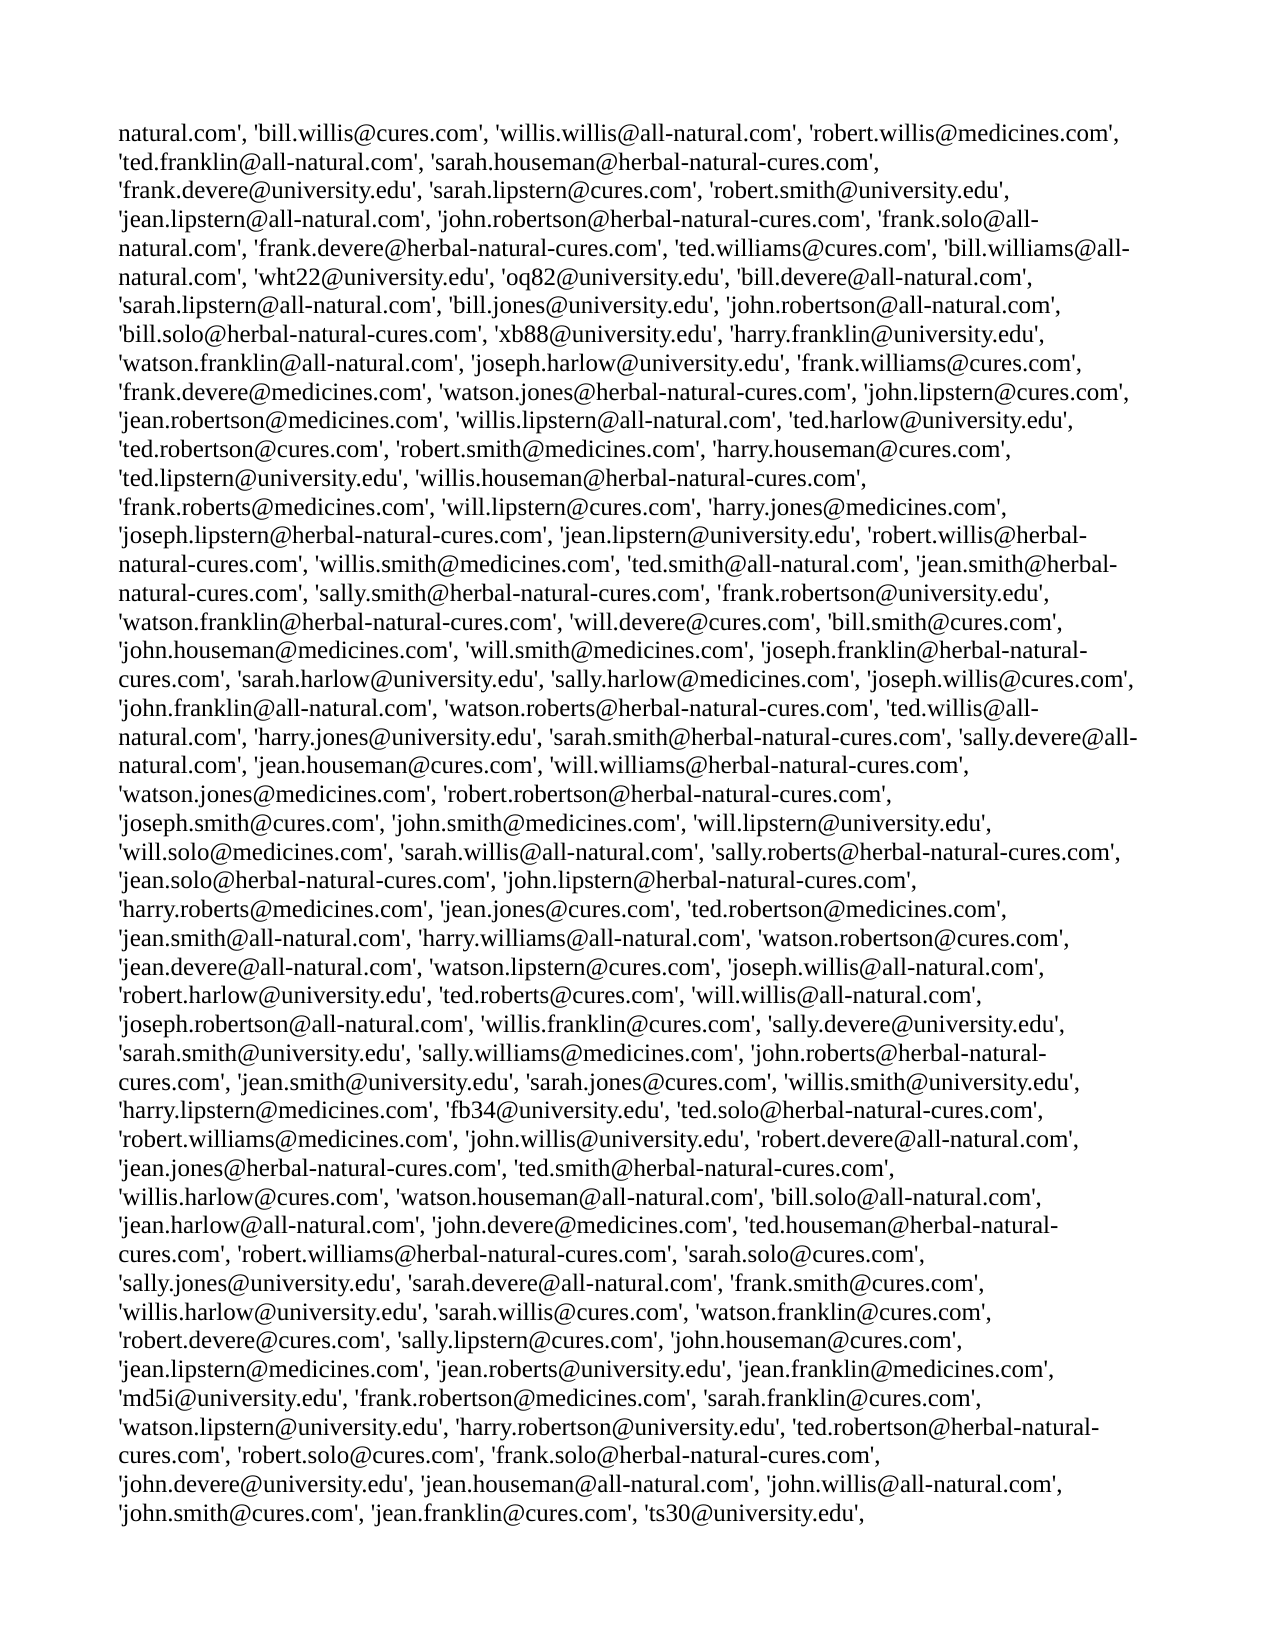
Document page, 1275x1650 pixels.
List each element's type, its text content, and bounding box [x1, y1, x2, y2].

text natural.com', 'bill.willis@cures.com', 'willis.willis@all-natural.com', 'robert.willis@medicines.com', 'ted.franklin@all-natural.com', 'sarah.houseman@herbal-natural-cures.com', 'frank.devere@university.edu', 'sarah.lipstern@cures.com', 'robert.smith@university.edu', 'jean.lipstern@all-natural.com', 'john.robertson@herbal-natural-cures.com', 'frank.solo@all-natural.com', 'frank.devere@herbal-natural-cures.com', 'ted.williams@cures.com', 'bill.williams@all-natural.com', 'wht22@university.edu', 'oq82@university.edu', 'bill.devere@all-natural.com', 'sarah.lipstern@all-natural.com', 'bill.jones@university.edu', 'john.robertson@all-natural.com', 'bill.solo@herbal-natural-cures.com', 'xb88@university.edu', 'harry.franklin@university.edu', 'watson.franklin@all-natural.com', 'joseph.harlow@university.edu', 'frank.williams@cures.com', 'frank.devere@medicines.com', 'watson.jones@herbal-natural-cures.com', 'john.lipstern@cures.com', 'jean.robertson@medicines.com', 'willis.lipstern@all-natural.com', 'ted.harlow@university.edu', 'ted.robertson@cures.com', 'robert.smith@medicines.com', 'harry.houseman@cures.com', 'ted.lipstern@university.edu', 'willis.houseman@herbal-natural-cures.com', 'frank.roberts@medicines.com', 'will.lipstern@cures.com', 'harry.jones@medicines.com', 'joseph.lipstern@herbal-natural-cures.com', 'jean.lipstern@university.edu', 'robert.willis@herbal-natural-cures.com', 'willis.smith@medicines.com', 'ted.smith@all-natural.com', 'jean.smith@herbal-natural-cures.com', 'sally.smith@herbal-natural-cures.com', 'frank.robertson@university.edu', 'watson.franklin@herbal-natural-cures.com', 'will.devere@cures.com', 'bill.smith@cures.com', 'john.houseman@medicines.com', 'will.smith@medicines.com', 'joseph.franklin@herbal-natural-cures.com', 'sarah.harlow@university.edu', 'sally.harlow@medicines.com', 'joseph.willis@cures.com', 'john.franklin@all-natural.com', 'watson.roberts@herbal-natural-cures.com', 'ted.willis@all-natural.com', 'harry.jones@university.edu', 'sarah.smith@herbal-natural-cures.com', 'sally.devere@all-natural.com', 'jean.houseman@cures.com', 'will.williams@herbal-natural-cures.com', 'watson.jones@medicines.com', 'robert.robertson@herbal-natural-cures.com', 'joseph.smith@cures.com', 'john.smith@medicines.com', 'will.lipstern@university.edu', 'will.solo@medicines.com', 'sarah.willis@all-natural.com', 'sally.roberts@herbal-natural-cures.com', 'jean.solo@herbal-natural-cures.com', 'john.lipstern@herbal-natural-cures.com', 'harry.roberts@medicines.com', 'jean.jones@cures.com', 'ted.robertson@medicines.com', 'jean.smith@all-natural.com', 'harry.williams@all-natural.com', 'watson.robertson@cures.com', 'jean.devere@all-natural.com', 'watson.lipstern@cures.com', 'joseph.willis@all-natural.com', 'robert.harlow@university.edu', 'ted.roberts@cures.com', 'will.willis@all-natural.com', 'joseph.robertson@all-natural.com', 'willis.franklin@cures.com', 'sally.devere@university.edu', 'sarah.smith@university.edu', 'sally.williams@medicines.com', 'john.roberts@herbal-natural-cures.com', 'jean.smith@university.edu', 'sarah.jones@cures.com', 'willis.smith@university.edu', 'harry.lipstern@medicines.com', 'fb34@university.edu', 'ted.solo@herbal-natural-cures.com', 'robert.williams@medicines.com', 'john.willis@university.edu', 'robert.devere@all-natural.com', 'jean.jones@herbal-natural-cures.com', 'ted.smith@herbal-natural-cures.com', 'willis.harlow@cures.com', 'watson.houseman@all-natural.com', 'bill.solo@all-natural.com', 'jean.harlow@all-natural.com', 'john.devere@medicines.com', 'ted.houseman@herbal-natural-cures.com', 'robert.williams@herbal-natural-cures.com', 'sarah.solo@cures.com', 'sally.jones@university.edu', 'sarah.devere@all-natural.com', 'frank.smith@cures.com', 'willis.harlow@university.edu', 'sarah.willis@cures.com', 'watson.franklin@cures.com', 'robert.devere@cures.com', 'sally.lipstern@cures.com', 'john.houseman@cures.com', 'jean.lipstern@medicines.com', 'jean.roberts@university.edu', 'jean.franklin@medicines.com', 'md5i@university.edu', 'frank.robertson@medicines.com', 'sarah.franklin@cures.com', 'watson.lipstern@university.edu', 'harry.robertson@university.edu', 'ted.robertson@herbal-natural-cures.com', 'robert.solo@cures.com', 'frank.solo@herbal-natural-cures.com', 'john.devere@university.edu', 'jean.houseman@all-natural.com', 'john.willis@all-natural.com', 'john.smith@cures.com', 'jean.franklin@cures.com', 'ts30@university.edu', [118, 118, 1157, 1527]
